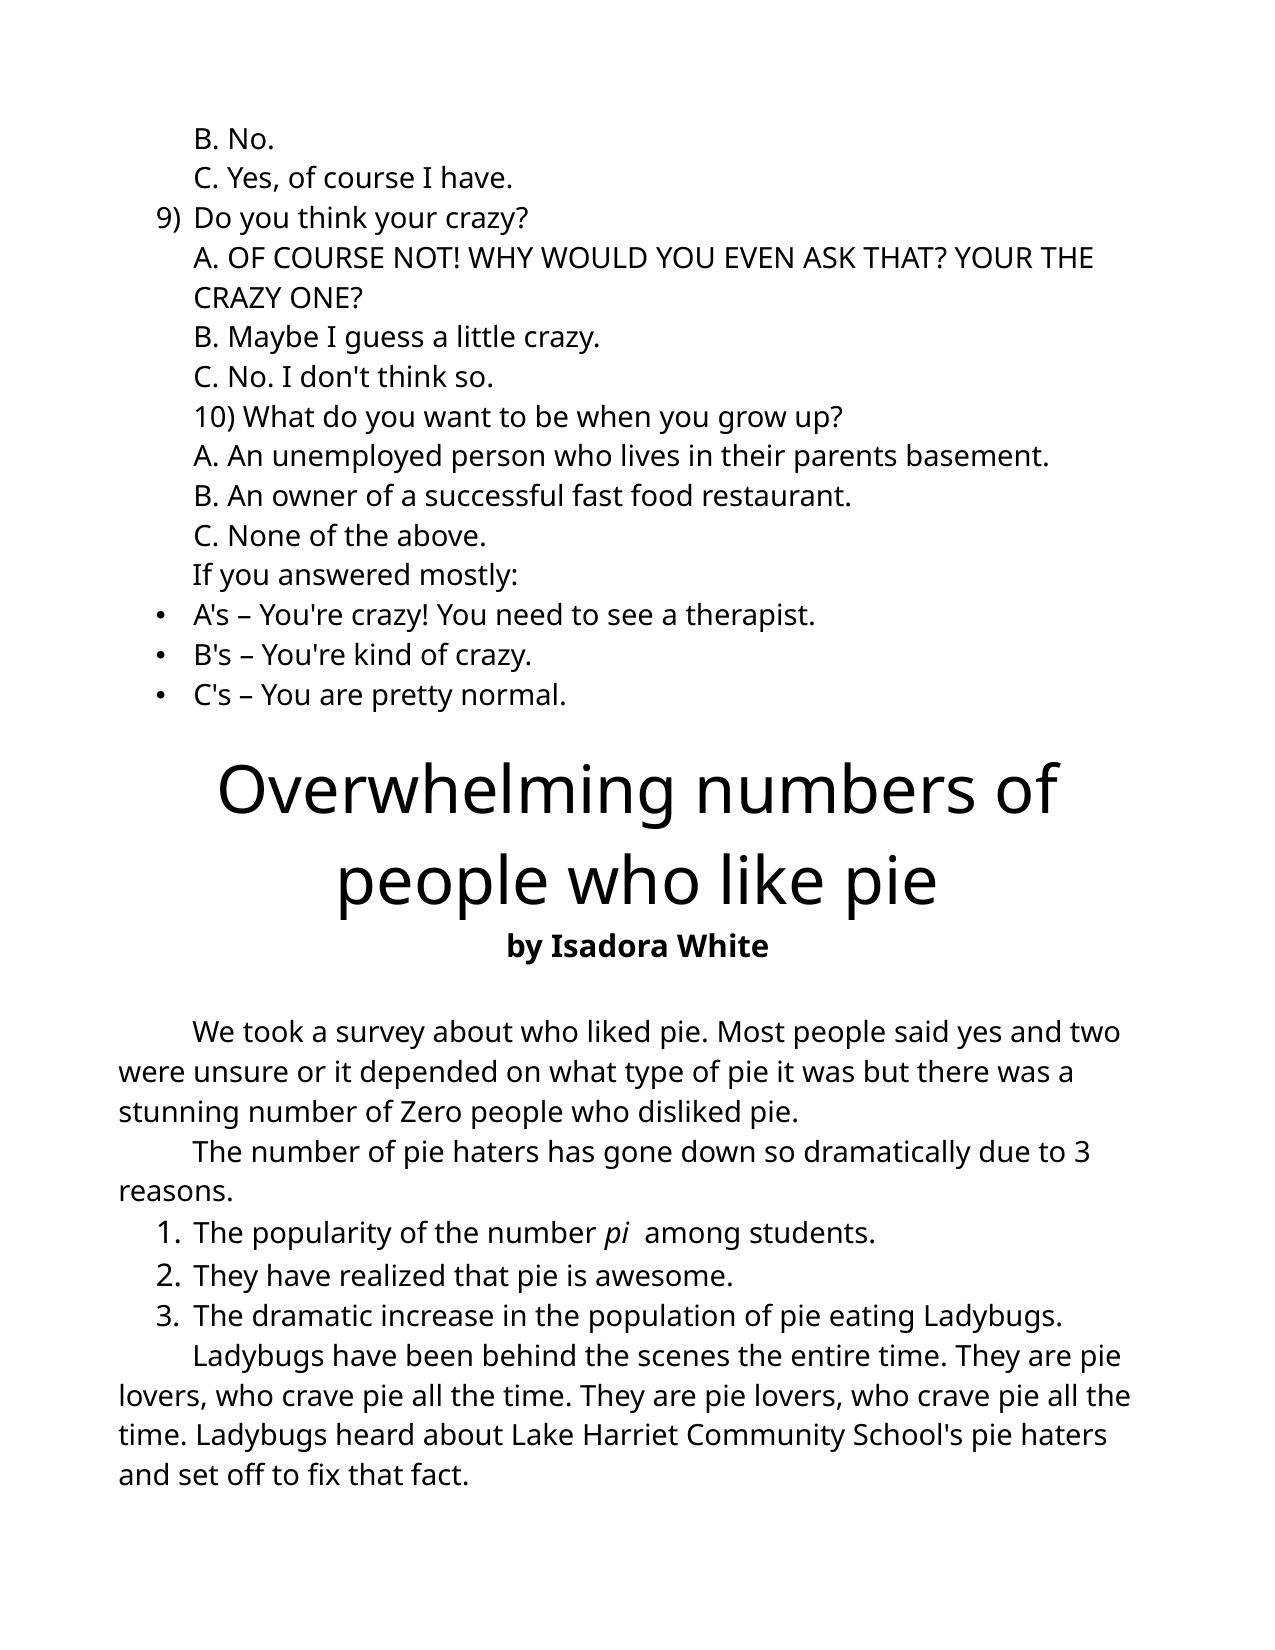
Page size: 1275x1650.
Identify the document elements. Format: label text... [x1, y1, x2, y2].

text by Isadora White [118, 924, 1157, 966]
list A's – You're crazy! You need to see a therapist. [156, 594, 1157, 634]
list They have realized that pie is awesome. [156, 1253, 1157, 1296]
list A. OF COURSE NOT! WHY WOULD YOU EVEN ASK THAT? YOUR THE CRAZY ONE? [156, 237, 1157, 317]
list C. No. I don't think so. [156, 356, 1157, 396]
list B. No. [156, 118, 1157, 158]
list The dramatic increase in the population of pie eating Ladybugs. [156, 1296, 1157, 1335]
list B's – You're kind of crazy. [156, 634, 1157, 674]
text The number of pie haters has gone down so dramatically due to 3 reasons. [118, 1131, 1157, 1210]
list Do you think your crazy? [156, 197, 1157, 237]
list 10) What do you want to be when you grow up? [156, 396, 1157, 436]
list B. Maybe I guess a little crazy. [156, 317, 1157, 356]
list B. An owner of a successful fast food restaurant. [156, 475, 1157, 515]
text We took a survey about who liked pie. Most people said yes and two were unsure or it depended on what type of pie it was but there was a stunning number of Zero people who disliked pie. [118, 1009, 1157, 1131]
list The popularity of the number pi among students. [156, 1210, 1157, 1253]
text If you answered mostly: [118, 555, 1157, 594]
list C. Yes, of course I have. [156, 158, 1157, 197]
list C. None of the above. [156, 515, 1157, 555]
text Ladybugs have been behind the scenes the entire time. They are pie lovers, who crave pie all the time. They are pie lovers, who crave pie all the time. Ladybugs heard about Lake Harriet Community School's pie haters and set off to fix that fact. [118, 1335, 1157, 1494]
list A. An unemployed person who lives in their parents basement. [156, 436, 1157, 475]
text Overwhelming numbers of people who like pie [118, 742, 1157, 924]
list C's – You are pretty normal. [156, 674, 1157, 713]
